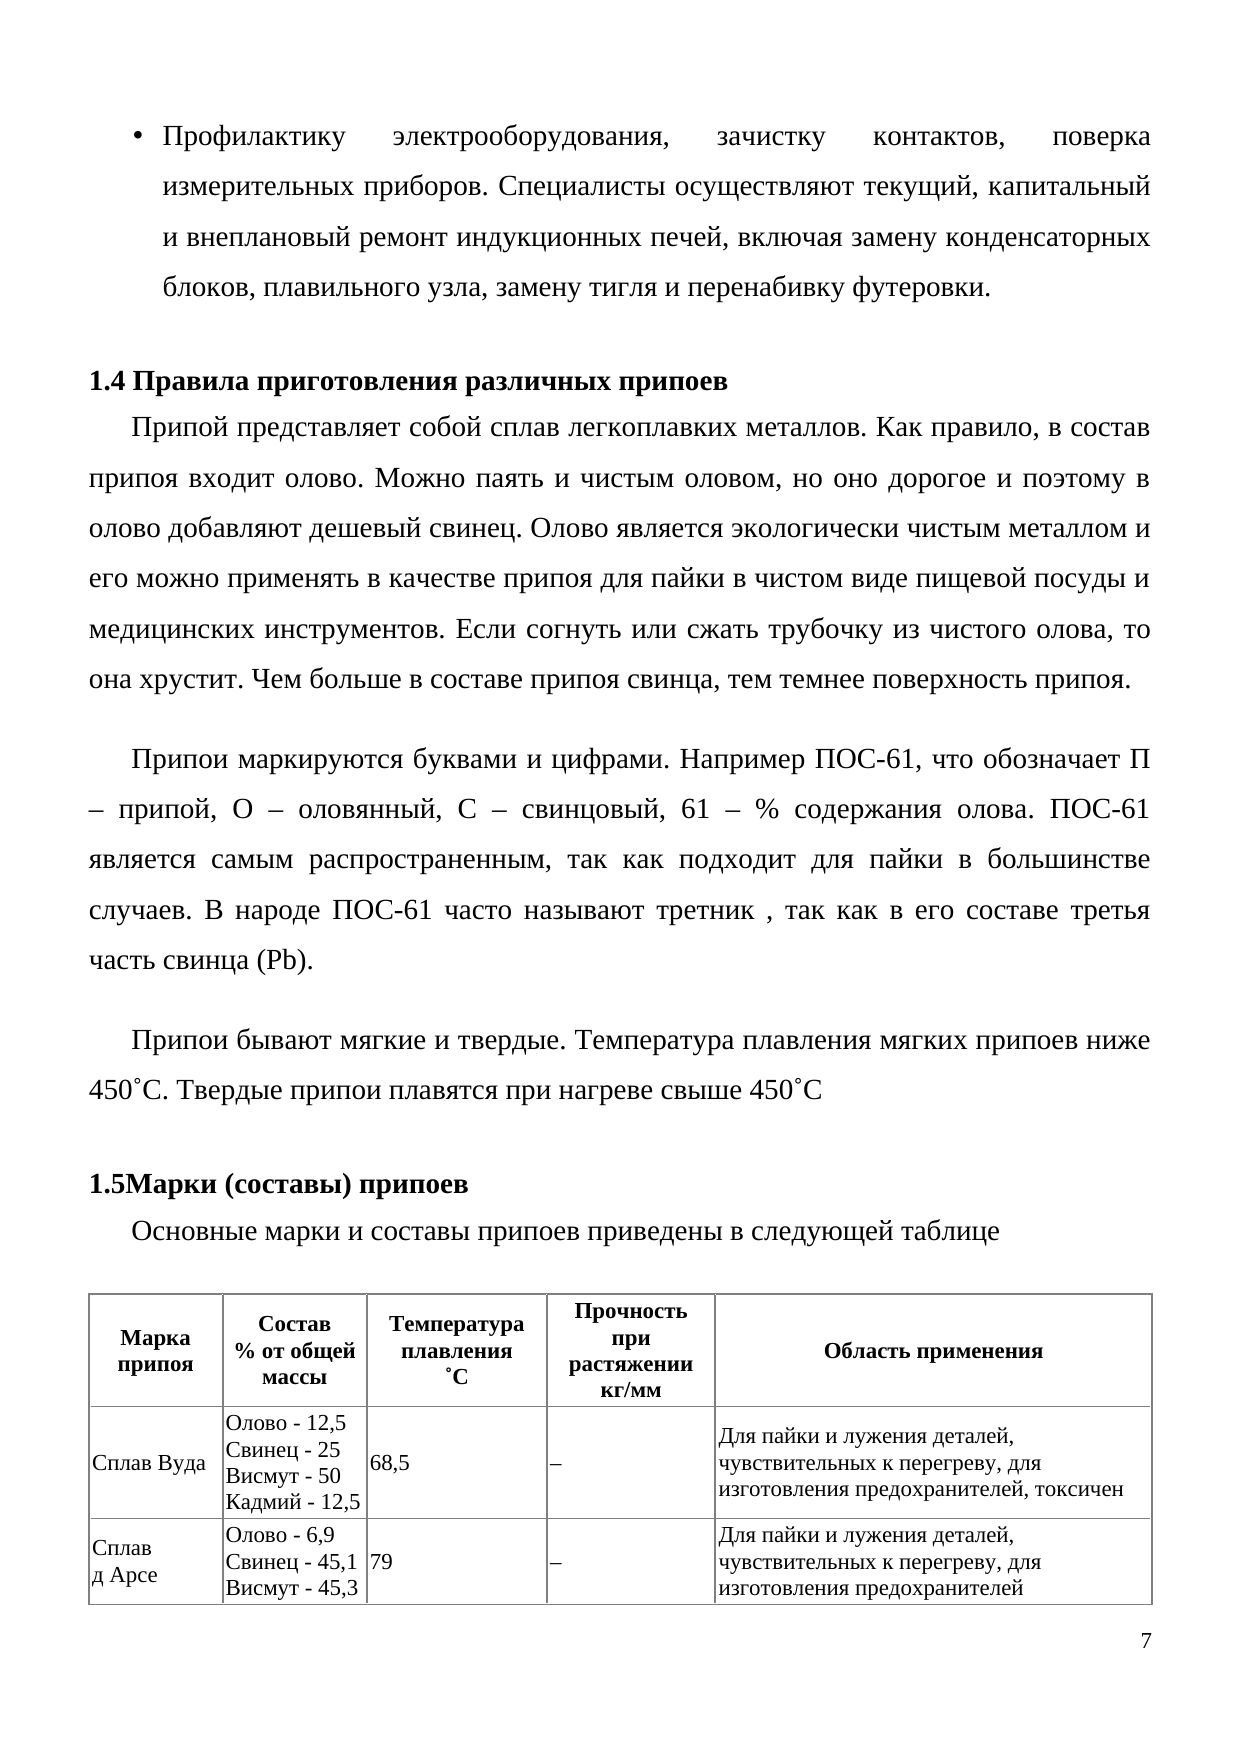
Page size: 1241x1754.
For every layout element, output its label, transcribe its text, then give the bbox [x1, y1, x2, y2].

text Припои бывают мягкие и твердые. Температура плавления мягких припоев ниже 450˚С. Твердые припои плавятся при нагреве свыше 450˚С [89, 1022, 1152, 1106]
table_cell Сплав д Арсе [90, 1519, 222, 1603]
text Основные марки и составы припоев приведены в следующей таблице [89, 1213, 1152, 1246]
table_cell 68,5 [368, 1407, 546, 1518]
table_cell 79 [368, 1519, 546, 1603]
table_header Состав % от общей массы [224, 1295, 366, 1406]
table_cell Сплав Вуда [90, 1407, 222, 1518]
table_cell Олово - 6,9 Свинец - 45,1 Висмут - 45,3 [224, 1519, 366, 1603]
table_cell Олово - 12,5 Свинец - 25 Висмут - 50 Кадмий - 12,5 [224, 1407, 366, 1518]
table_header Марка припоя [90, 1295, 222, 1406]
text Припой представляет собой сплав легкоплавких металлов. Как правило, в состав припоя входит олово. Можно паять и чистым оловом, но оно дорогое и поэтому в олово добавляют дешевый свинец. Олово является экологически чистым металлом и его можно применять в качестве припоя для пайки в чистом виде пищевой посуды и медицинских инструментов. Если согнуть или сжать трубочку из чистого олова, то она хрустит. Чем больше в составе припоя свинца, тем темнее поверхность припоя. [89, 409, 1152, 695]
table_cell – [548, 1519, 714, 1603]
subtitle 1.4 Правила приготовления различных припоев [89, 363, 1152, 397]
table_header Температура плавления ˚С [368, 1295, 546, 1406]
subtitle 1.5Марки (составы) припоев [89, 1167, 1152, 1200]
table_cell Для пайки и лужения деталей, чувствительных к перегреву, для изготовления предохранителей, токсичен [716, 1406, 1151, 1518]
table_cell – [548, 1407, 714, 1518]
table_header Прочность при растяжении кг/мм [548, 1295, 714, 1406]
text Припои маркируются буквами и цифрами. Например ПОС-61, что обозначает П – припой, О – оловянный, С – свинцовый, 61 – % содержания олова. ПОС-61 является самым распространенным, так как подходит для пайки в большинстве случаев. В народе ПОС-61 часто называют третник , так как в его составе третья часть свинца (Pb). [89, 741, 1152, 976]
table_cell Для пайки и лужения деталей, чувствительных к перегреву, для изготовления предохранителей [716, 1518, 1151, 1603]
list Профилактику электрооборудования, зачистку контактов, поверка измерительных приборов. Специалисты осуществляют текущий, капитальный и внеплановый ремонт индукционных печей, включая замену конденсаторных блоков, плавильного узла, замену тигля и перенабивку футеровки. [133, 118, 1152, 303]
table_header Область применения [716, 1295, 1151, 1406]
